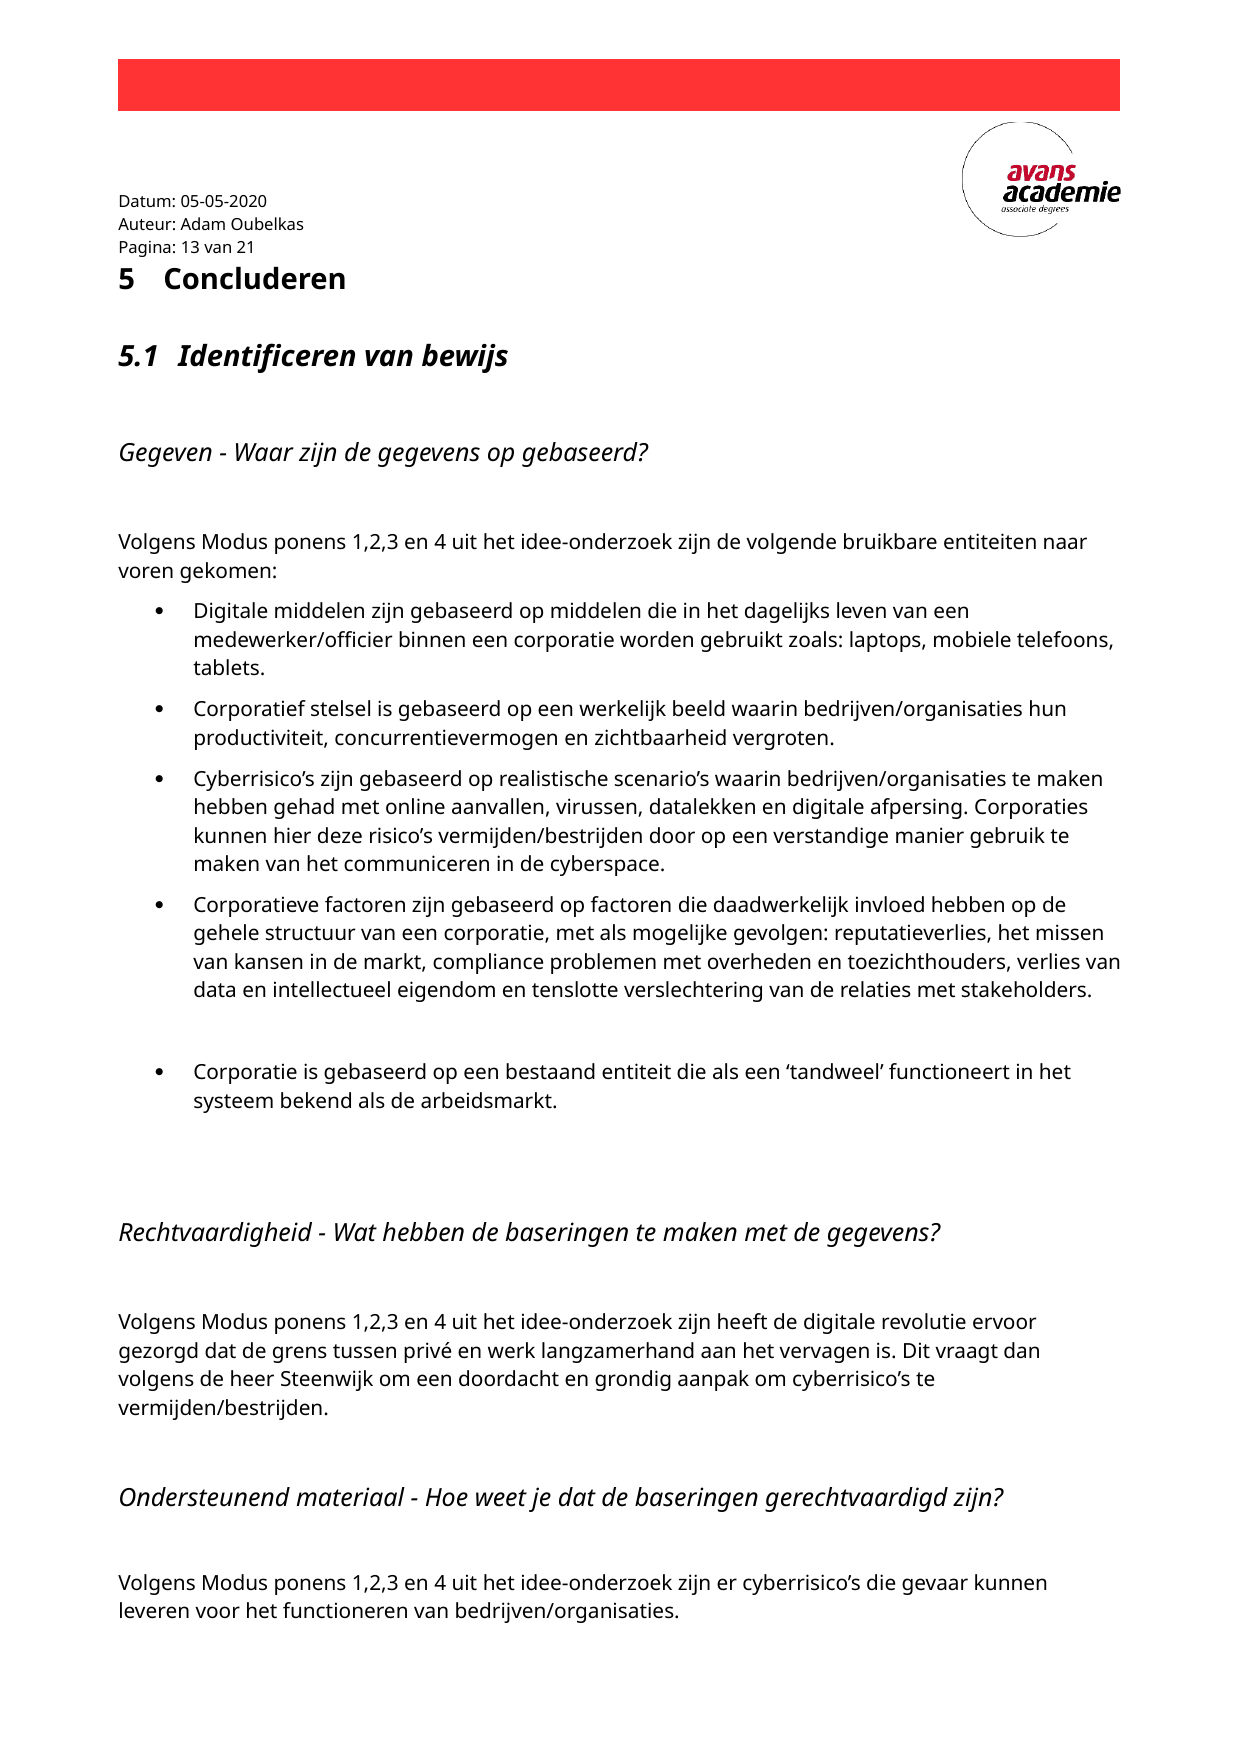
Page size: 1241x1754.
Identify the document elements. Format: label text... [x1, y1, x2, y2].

text Rechtvaardigheid - Wat hebben de baseringen te maken met de gegevens? [118, 1214, 1122, 1248]
text Volgens Modus ponens 1,2,3 en 4 uit het idee-onderzoek zijn er cyberrisico’s die gevaar kunnen leveren voor het functioneren van bedrijven/organisaties. [118, 1568, 1122, 1624]
text Volgens Modus ponens 1,2,3 en 4 uit het idee-onderzoek zijn heeft de digitale revolutie ervoor gezorgd dat de grens tussen privé en werk langzamerhand aan het vervagen is. Dit vraagt dan volgens de heer Steenwijk om een doordacht en grondig aanpak om cyberrisico’s te vermijden/bestrijden. [118, 1307, 1122, 1421]
subtitle Concluderen [118, 258, 1122, 298]
list Digitale middelen zijn gebaseerd op middelen die in het dagelijks leven van een medewerker/officier binnen een corporatie worden gebruikt zoals: laptops, mobiele telefoons, tablets. [156, 597, 1122, 682]
text Gegeven - Waar zijn de gegevens op gebaseerd? [118, 434, 1122, 468]
list Corporatief stelsel is gebaseerd op een werkelijk beeld waarin bedrijven/organisaties hun productiviteit, concurrentievermogen en zichtbaarheid vergroten. [156, 694, 1122, 751]
list Corporatieve factoren zijn gebaseerd op factoren die daadwerkelijk invloed hebben op de gehele structuur van een corporatie, met als mogelijke gevolgen: reputatieverlies, het missen van kansen in de markt, compliance problemen met overheden en toezichthouders, verlies van data en intellectueel eigendom en tenslotte verslechtering van de relaties met stakeholders. [156, 890, 1122, 1004]
list Corporatie is gebaseerd op een bestaand entiteit die als een ‘tandweel’ functioneert in het systeem bekend als de arbeidsmarkt. [156, 1057, 1122, 1114]
list Cyberrisico’s zijn gebaseerd op realistische scenario’s waarin bedrijven/organisaties te maken hebben gehad met online aanvallen, virussen, datalekken en digitale afpersing. Corporaties kunnen hier deze risico’s vermijden/bestrijden door op een verstandige manier gebruik te maken van het communiceren in de cyberspace. [156, 764, 1122, 878]
subtitle Identificeren van bewijs [118, 335, 1122, 375]
text Volgens Modus ponens 1,2,3 en 4 uit het idee-onderzoek zijn de volgende bruikbare entiteiten naar voren gekomen: [118, 527, 1122, 584]
text Ondersteunend materiaal - Hoe weet je dat de baseringen gerechtvaardigd zijn? [118, 1480, 1122, 1514]
